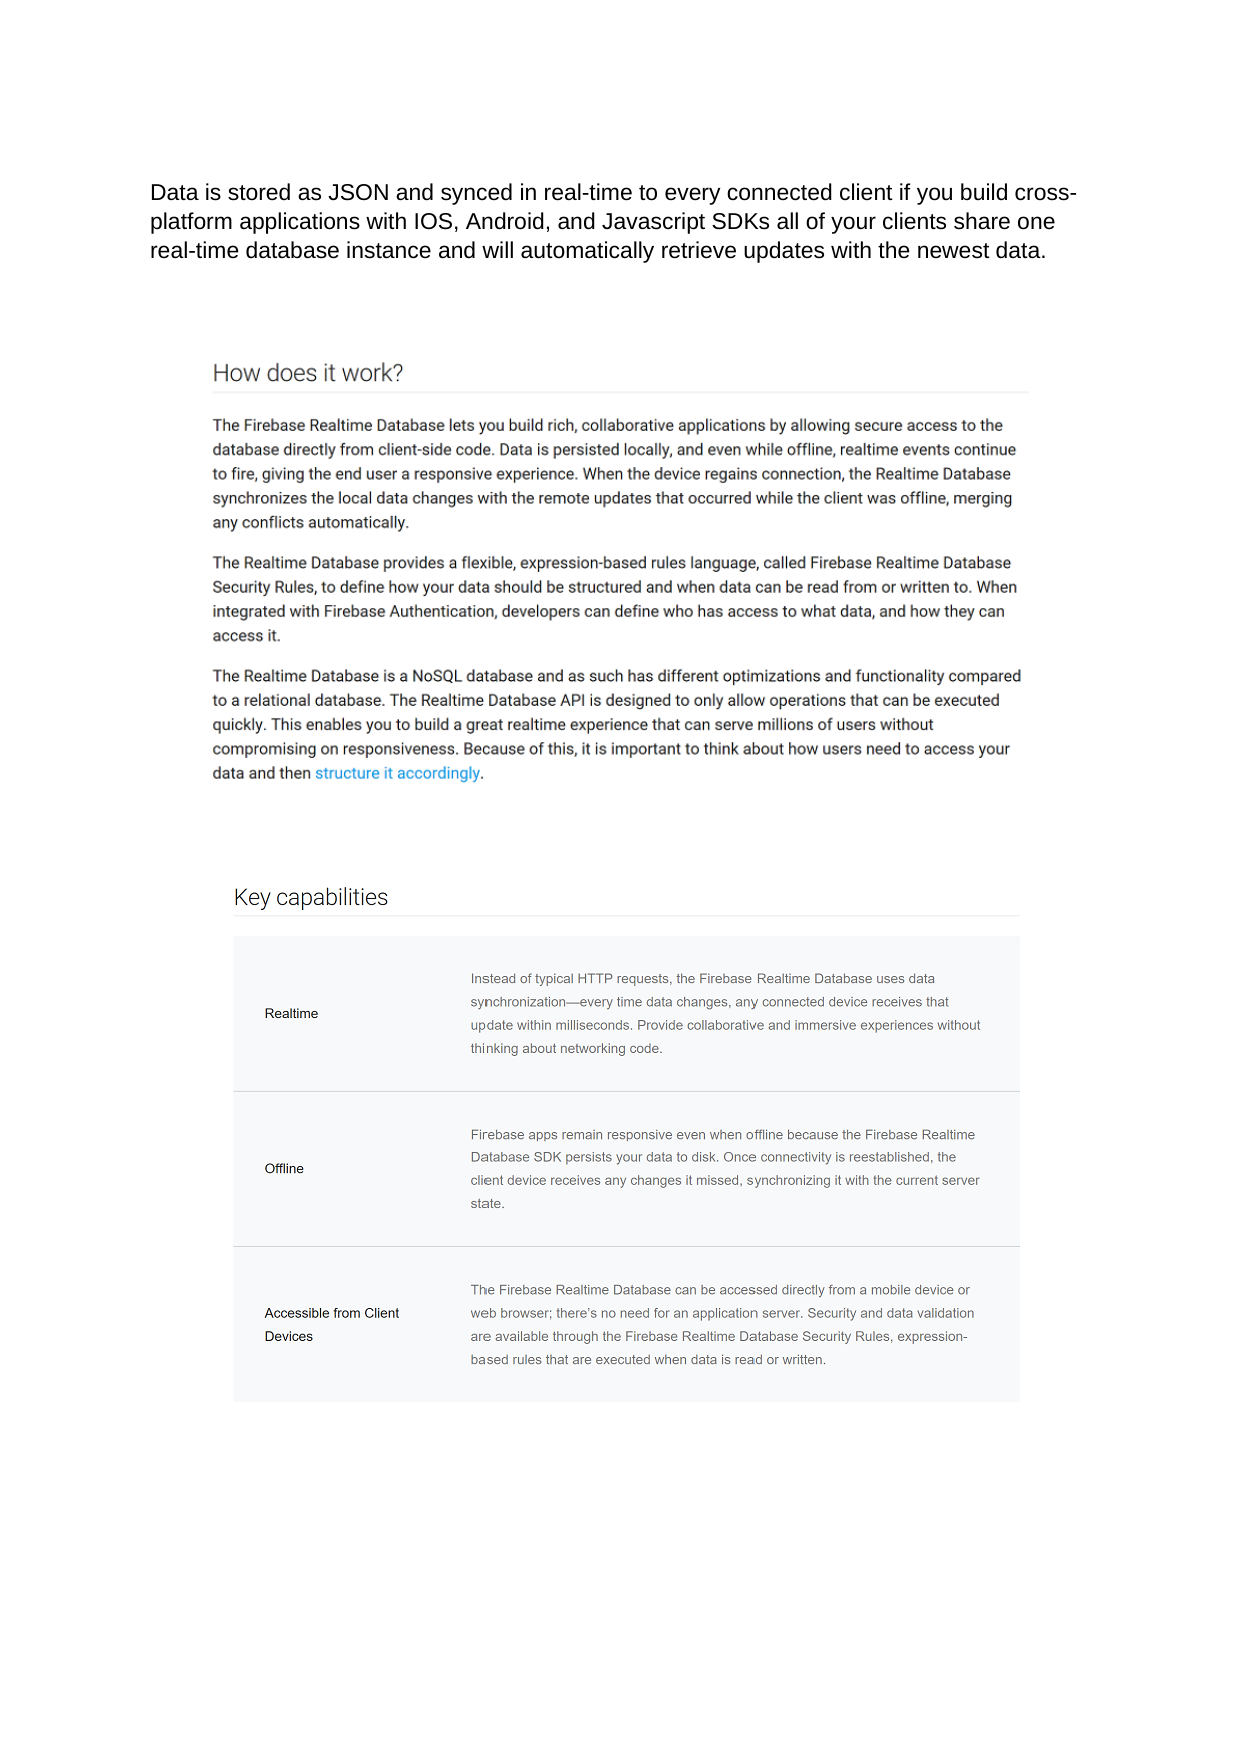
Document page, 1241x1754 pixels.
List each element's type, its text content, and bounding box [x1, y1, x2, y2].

picture [205, 355, 1035, 816]
picture [219, 878, 1022, 1403]
text Data is stored as JSON and synced in real-time to every connected client if you build cross-platform applications with IOS, Android, and Javascript SDKs all of your clients share one real-time database instance and will automatically retrieve updates with the newest data. [150, 179, 1090, 264]
